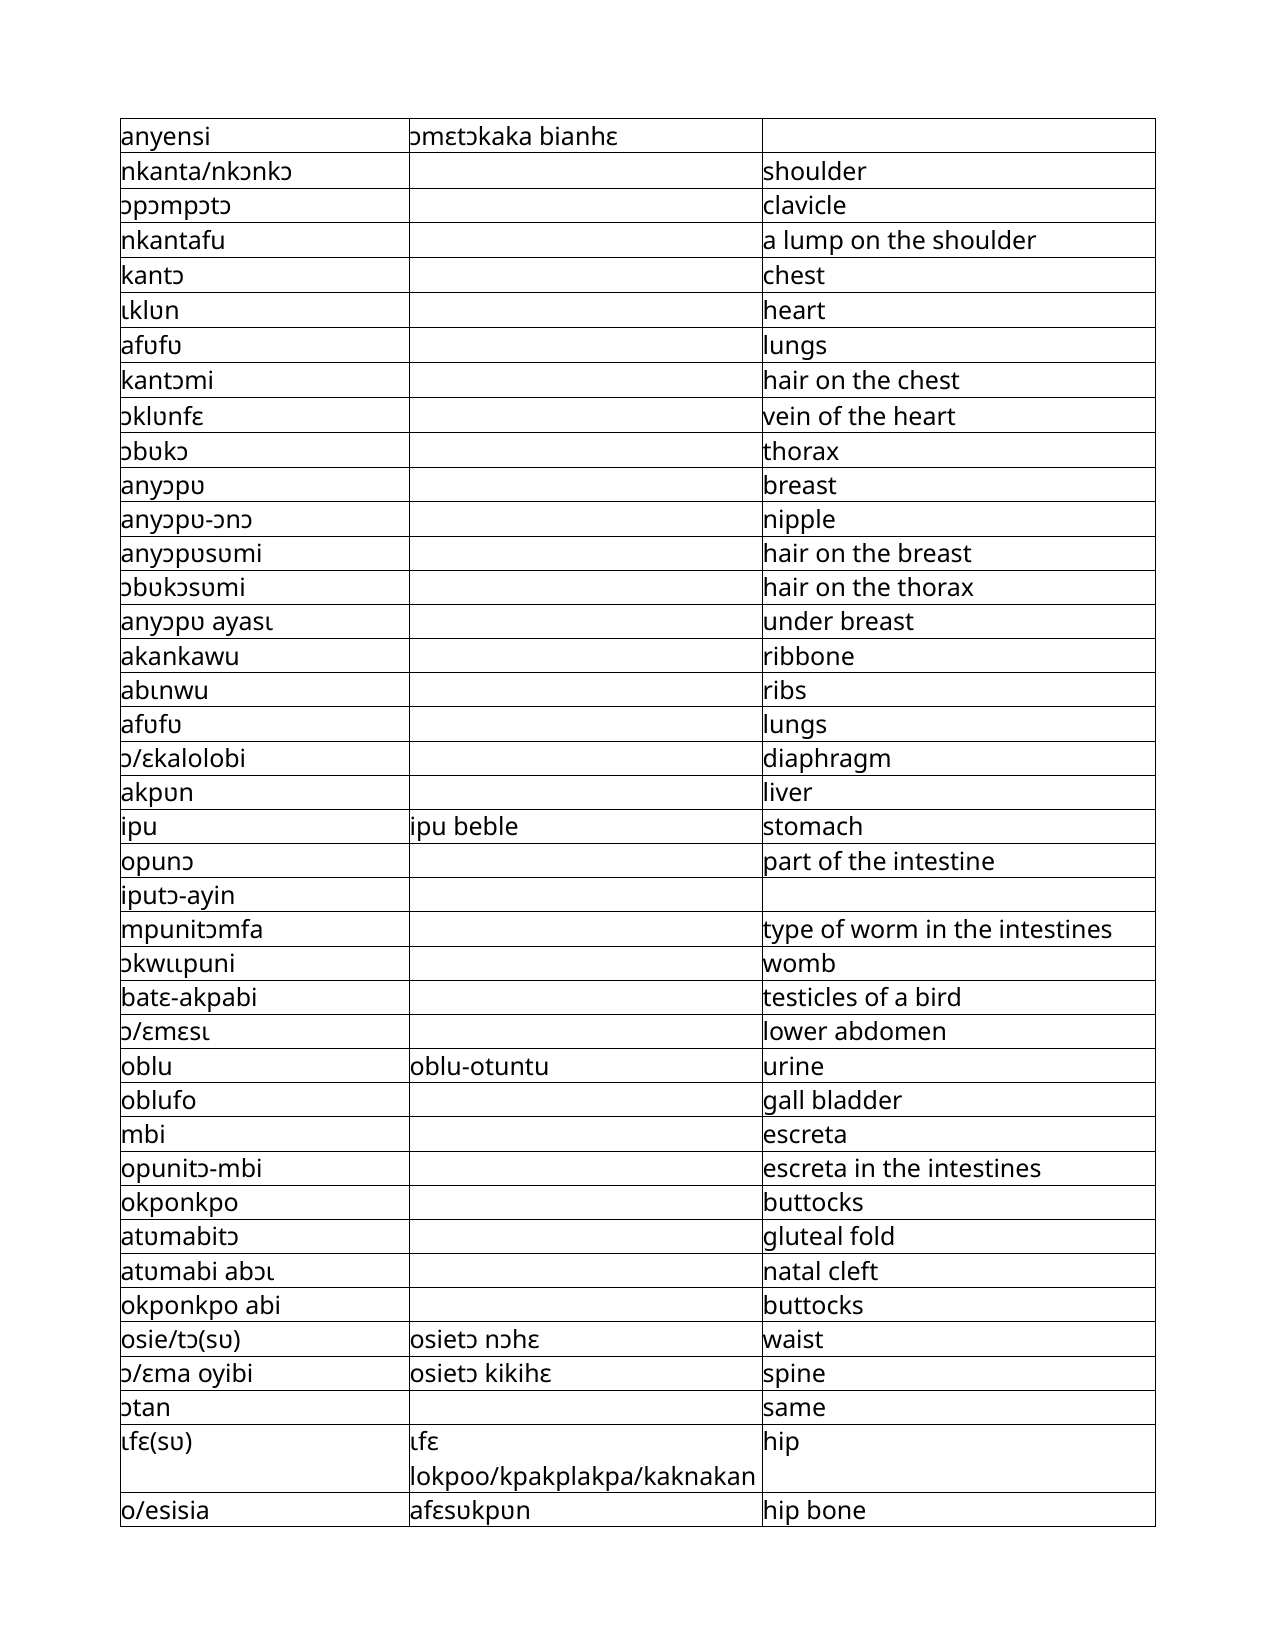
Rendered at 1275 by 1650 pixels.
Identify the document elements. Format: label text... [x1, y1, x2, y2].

table_cell nkantafu [121, 223, 409, 257]
table_cell kantɔ [121, 258, 409, 292]
table_cell [410, 742, 762, 775]
table_cell [410, 605, 762, 638]
table_cell afɛsʋkpʋn [410, 1493, 762, 1526]
table_cell hair on the thorax [763, 571, 1155, 604]
table_cell mpunitɔmfa [121, 912, 409, 946]
table_cell [410, 1015, 762, 1048]
table_cell [410, 707, 762, 741]
table_cell ɔkwɩɩpuni [121, 947, 409, 980]
table_cell urine [763, 1049, 1155, 1082]
table_cell [410, 189, 762, 222]
table_cell [410, 1186, 762, 1219]
table_cell diaphragm [763, 742, 1155, 775]
table_cell ribs [763, 673, 1155, 706]
table_cell atʋmabitɔ [121, 1220, 409, 1253]
table_cell [410, 673, 762, 706]
table_cell [410, 328, 762, 362]
table_cell o/esisia [121, 1493, 409, 1526]
table_cell [410, 537, 762, 570]
table_cell atʋmabi abɔɩ [121, 1254, 409, 1287]
table_cell escreta in the intestines [763, 1152, 1155, 1185]
table_cell nipple [763, 502, 1155, 536]
table_cell [410, 223, 762, 257]
table_cell afʋfʋ [121, 328, 409, 362]
table_cell kantɔmi [121, 363, 409, 397]
table_cell [410, 502, 762, 536]
table_cell thorax [763, 433, 1155, 467]
table_cell [410, 468, 762, 501]
table_cell akpʋn [121, 776, 409, 809]
table_cell batɛ-akpabi [121, 981, 409, 1014]
table_cell waist [763, 1322, 1155, 1356]
table_cell anyɔpʋ-ɔnɔ [121, 502, 409, 536]
table_cell [410, 878, 762, 911]
table_cell ɔmɛtɔkaka bianhɛ [410, 119, 762, 152]
table_cell clavicle [763, 189, 1155, 222]
table_cell anyɔpʋsʋmi [121, 537, 409, 570]
table_cell [410, 947, 762, 980]
table_cell ɔpɔmpɔtɔ [121, 189, 409, 222]
table_cell osietɔ kikihɛ [410, 1357, 762, 1390]
table_cell osie/tɔ(sʋ) [121, 1322, 409, 1356]
table_cell [410, 1254, 762, 1287]
table_cell escreta [763, 1117, 1155, 1151]
table_cell opunɔ [121, 844, 409, 877]
table_cell ribbone [763, 639, 1155, 672]
table_cell ɩfɛ lokpoo/kpakplakpa/kaknakan [410, 1425, 762, 1492]
table_cell [410, 1220, 762, 1253]
table_cell akankawu [121, 639, 409, 672]
table_cell [410, 153, 762, 187]
table_cell ɩklʋn [121, 293, 409, 327]
table_cell ipu [121, 810, 409, 843]
table_cell ɔ/ɛmɛsɩ [121, 1015, 409, 1048]
table_cell a lump on the shoulder [763, 223, 1155, 257]
table_cell [763, 119, 1155, 152]
table_cell hair on the chest [763, 363, 1155, 397]
table_cell shoulder [763, 153, 1155, 187]
table_cell hip [763, 1425, 1155, 1492]
table_cell mbi [121, 1117, 409, 1151]
table_cell natal cleft [763, 1254, 1155, 1287]
table_cell [410, 433, 762, 467]
table_cell breast [763, 468, 1155, 501]
table_cell ɔbʋkɔsʋmi [121, 571, 409, 604]
table_cell [410, 258, 762, 292]
table_cell ipu beble [410, 810, 762, 843]
table_cell okponkpo abi [121, 1288, 409, 1321]
table_cell [410, 363, 762, 397]
table_cell [410, 293, 762, 327]
table_cell [410, 398, 762, 432]
table_cell anyɔpʋ ayasɩ [121, 605, 409, 638]
table_cell hip bone [763, 1493, 1155, 1526]
table_cell part of the intestine [763, 844, 1155, 877]
table_cell lungs [763, 328, 1155, 362]
table_cell afʋfʋ [121, 707, 409, 741]
table_cell hair on the breast [763, 537, 1155, 570]
table_cell same [763, 1391, 1155, 1424]
table_cell [410, 1117, 762, 1151]
table_cell spine [763, 1357, 1155, 1390]
table_cell oblufo [121, 1083, 409, 1116]
table_cell [410, 1083, 762, 1116]
table_cell ɔ/ɛkalolobi [121, 742, 409, 775]
table_cell [410, 1288, 762, 1321]
table_cell opunitɔ-mbi [121, 1152, 409, 1185]
table_cell oblu-otuntu [410, 1049, 762, 1082]
table_cell ɩfɛ(sʋ) [121, 1425, 409, 1492]
table_cell buttocks [763, 1288, 1155, 1321]
table_cell lungs [763, 707, 1155, 741]
table_cell oblu [121, 1049, 409, 1082]
table_cell okponkpo [121, 1186, 409, 1219]
table_cell [410, 844, 762, 877]
table_cell [410, 981, 762, 1014]
table_cell lower abdomen [763, 1015, 1155, 1048]
table_cell osietɔ nɔhɛ [410, 1322, 762, 1356]
table_cell testicles of a bird [763, 981, 1155, 1014]
table_cell liver [763, 776, 1155, 809]
table_cell stomach [763, 810, 1155, 843]
table_cell anyɔpʋ [121, 468, 409, 501]
table_cell buttocks [763, 1186, 1155, 1219]
table_cell [410, 912, 762, 946]
table_cell [410, 571, 762, 604]
table_cell heart [763, 293, 1155, 327]
table_cell nkanta/nkɔnkɔ [121, 153, 409, 187]
table_cell abɩnwu [121, 673, 409, 706]
table_cell gall bladder [763, 1083, 1155, 1116]
table_cell womb [763, 947, 1155, 980]
table_cell [410, 1152, 762, 1185]
table_cell [410, 1391, 762, 1424]
table_cell iputɔ-ayin [121, 878, 409, 911]
table_cell anyensi [121, 119, 409, 152]
table_cell vein of the heart [763, 398, 1155, 432]
table_cell chest [763, 258, 1155, 292]
table_cell [763, 878, 1155, 911]
table_cell gluteal fold [763, 1220, 1155, 1253]
table_cell [410, 776, 762, 809]
table_cell under breast [763, 605, 1155, 638]
table_cell ɔtan [121, 1391, 409, 1424]
table_cell ɔklʋnfɛ [121, 398, 409, 432]
table_cell [410, 639, 762, 672]
table_cell ɔbʋkɔ [121, 433, 409, 467]
table_cell ɔ/ɛma oyibi [121, 1357, 409, 1390]
table_cell type of worm in the intestines [763, 912, 1155, 946]
